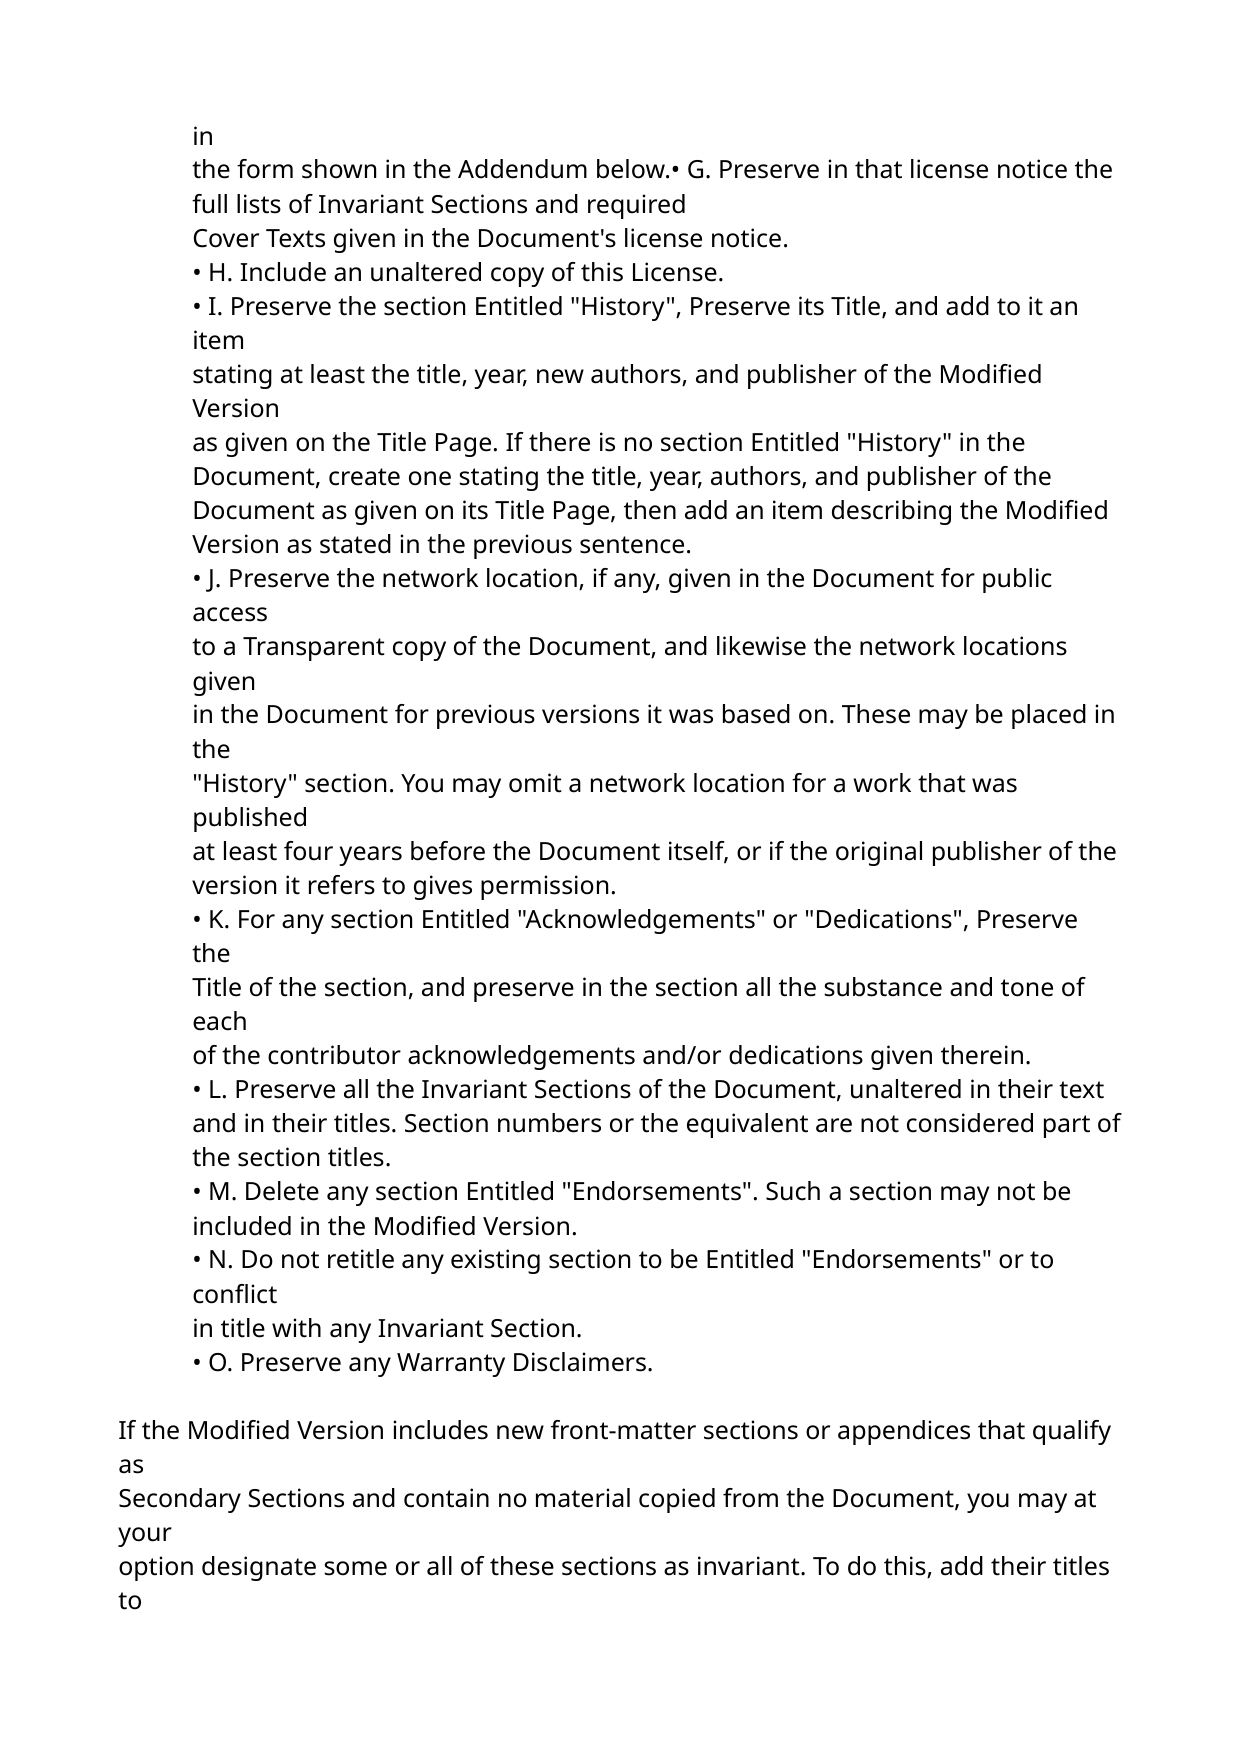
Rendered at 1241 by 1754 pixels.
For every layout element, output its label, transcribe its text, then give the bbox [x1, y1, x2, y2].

text of the contributor acknowledgements and/or dedications given therein. [192, 1038, 1122, 1072]
text as given on the Title Page. If there is no section Entitled "History" in the [192, 425, 1122, 459]
text • M. Delete any section Entitled "Endorsements". Such a section may not be [192, 1174, 1122, 1208]
text in the Document for previous versions it was based on. These may be placed in the [192, 697, 1122, 765]
text version it refers to gives permission. [192, 867, 1122, 902]
text Document as given on its Title Page, then add an item describing the Modified [192, 493, 1122, 527]
text the form shown in the Addendum below.• G. Preserve in that license notice the full lists of Invariant Sections and required [192, 152, 1122, 220]
text • K. For any section Entitled "Acknowledgements" or "Dedications", Preserve the [192, 902, 1122, 970]
text and in their titles. Section numbers or the equivalent are not considered part of [192, 1106, 1122, 1140]
text • O. Preserve any Warranty Disclaimers. [192, 1344, 1122, 1378]
text the section titles. [192, 1140, 1122, 1174]
text included in the Modified Version. [192, 1208, 1122, 1242]
text Title of the section, and preserve in the section all the substance and tone of each [192, 970, 1122, 1038]
text • J. Preserve the network location, if any, given in the Document for public access [192, 561, 1122, 629]
text in [192, 118, 1122, 152]
text Version as stated in the previous sentence. [192, 527, 1122, 561]
text Cover Texts given in the Document's license notice. [192, 220, 1122, 254]
text "History" section. You may omit a network location for a work that was published [192, 765, 1122, 833]
text If the Modified Version includes new front-matter sections or appendices that qualify as [118, 1412, 1122, 1481]
text • L. Preserve all the Invariant Sections of the Document, unaltered in their text [192, 1072, 1122, 1106]
text to a Transparent copy of the Document, and likewise the network locations given [192, 629, 1122, 697]
text in title with any Invariant Section. [192, 1310, 1122, 1344]
text • H. Include an unaltered copy of this License. [192, 254, 1122, 288]
text • N. Do not retitle any existing section to be Entitled "Endorsements" or to conflict [192, 1242, 1122, 1310]
text • I. Preserve the section Entitled "History", Preserve its Title, and add to it an item [192, 288, 1122, 357]
text stating at least the title, year, new authors, and publisher of the Modified Version [192, 357, 1122, 425]
text at least four years before the Document itself, or if the original publisher of the [192, 833, 1122, 867]
text Document, create one stating the title, year, authors, and publisher of the [192, 459, 1122, 493]
text option designate some or all of these sections as invariant. To do this, add their titles to [118, 1549, 1122, 1617]
text Secondary Sections and contain no material copied from the Document, you may at your [118, 1481, 1122, 1549]
